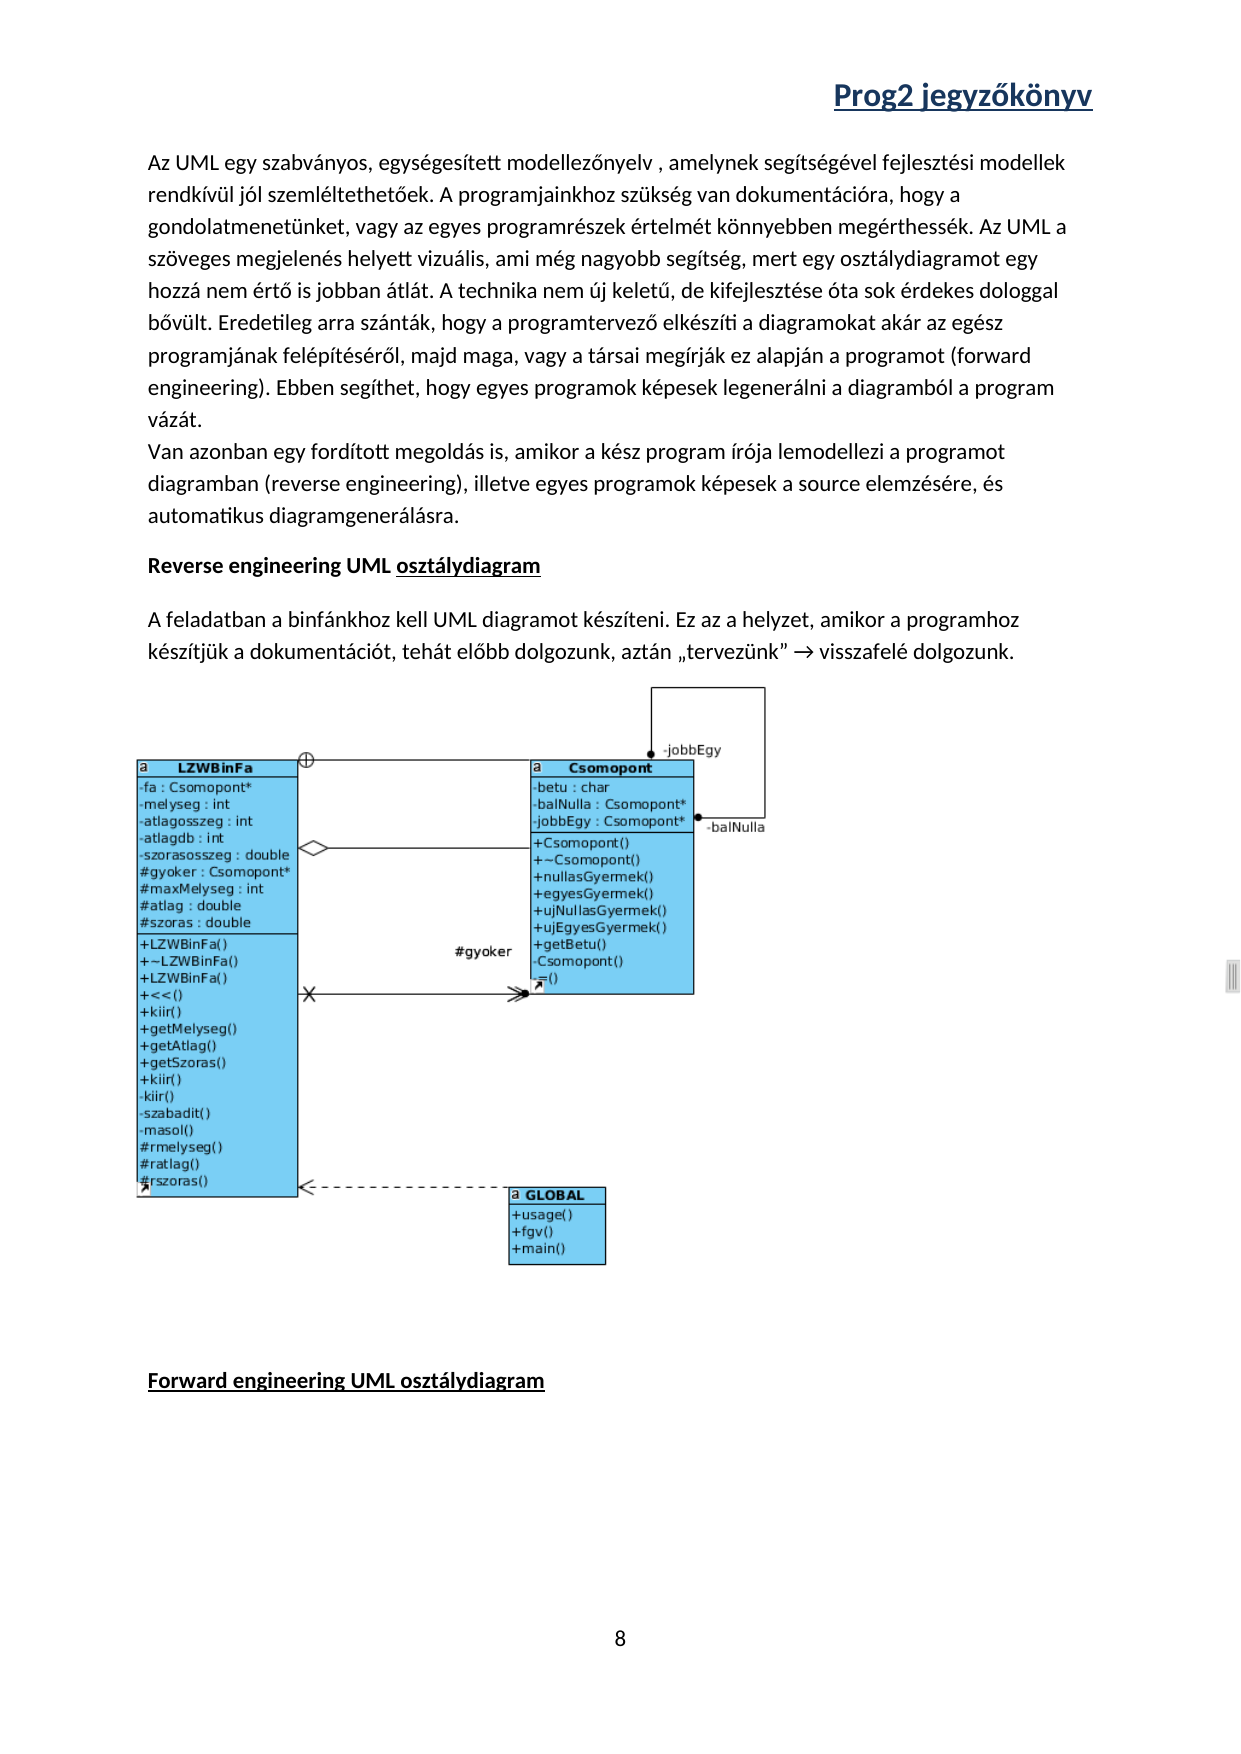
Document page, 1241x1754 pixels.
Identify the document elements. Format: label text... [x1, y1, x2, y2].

text Van azonban egy fordított megoldás is, amikor a kész program írója lemodellezi a programot diagramban (reverse engineering), illetve egyes programok képesek a source elemzésére, és automatikus diagramgenerálásra. [148, 437, 1093, 530]
text Forward engineering UML osztálydiagram [148, 1366, 1093, 1394]
text Reverse engineering UML osztálydiagram [148, 552, 1093, 580]
text Az UML egy szabványos, egységesített modellezőnyelv , amelynek segítségével fejlesztési modellek rendkívül jól szemléltethetőek. A programjainkhoz szükség van dokumentációra, hogy a gondolatmenetünket, vagy az egyes programrészek értelmét könnyebben megérthessék. Az UML a szöveges megjelenés helyett vizuális, ami még nagyobb segítség, mert egy osztálydiagramot egy hozzá nem értő is jobban átlát. A technika nem új keletű, de kifejlesztése óta sok érdekes dologgal bővült. Eredetileg arra szánták, hogy a programtervező elkészíti a diagramokat akár az egész programjának felépítéséről, majd maga, vagy a társai megírják ez alapján a programot (forward engineering). Ebben segíthet, hogy egyes programok képesek legenerálni a diagramból a program vázát. [148, 148, 1093, 433]
picture [0, 684, 1241, 1284]
text A feladatban a binfánkhoz kell UML diagramot készíteni. Ez az a helyzet, amikor a programhoz készítjük a dokumentációt, tehát előbb dolgozunk, aztán „tervezünk” → visszafelé dolgozunk. [148, 605, 1093, 665]
